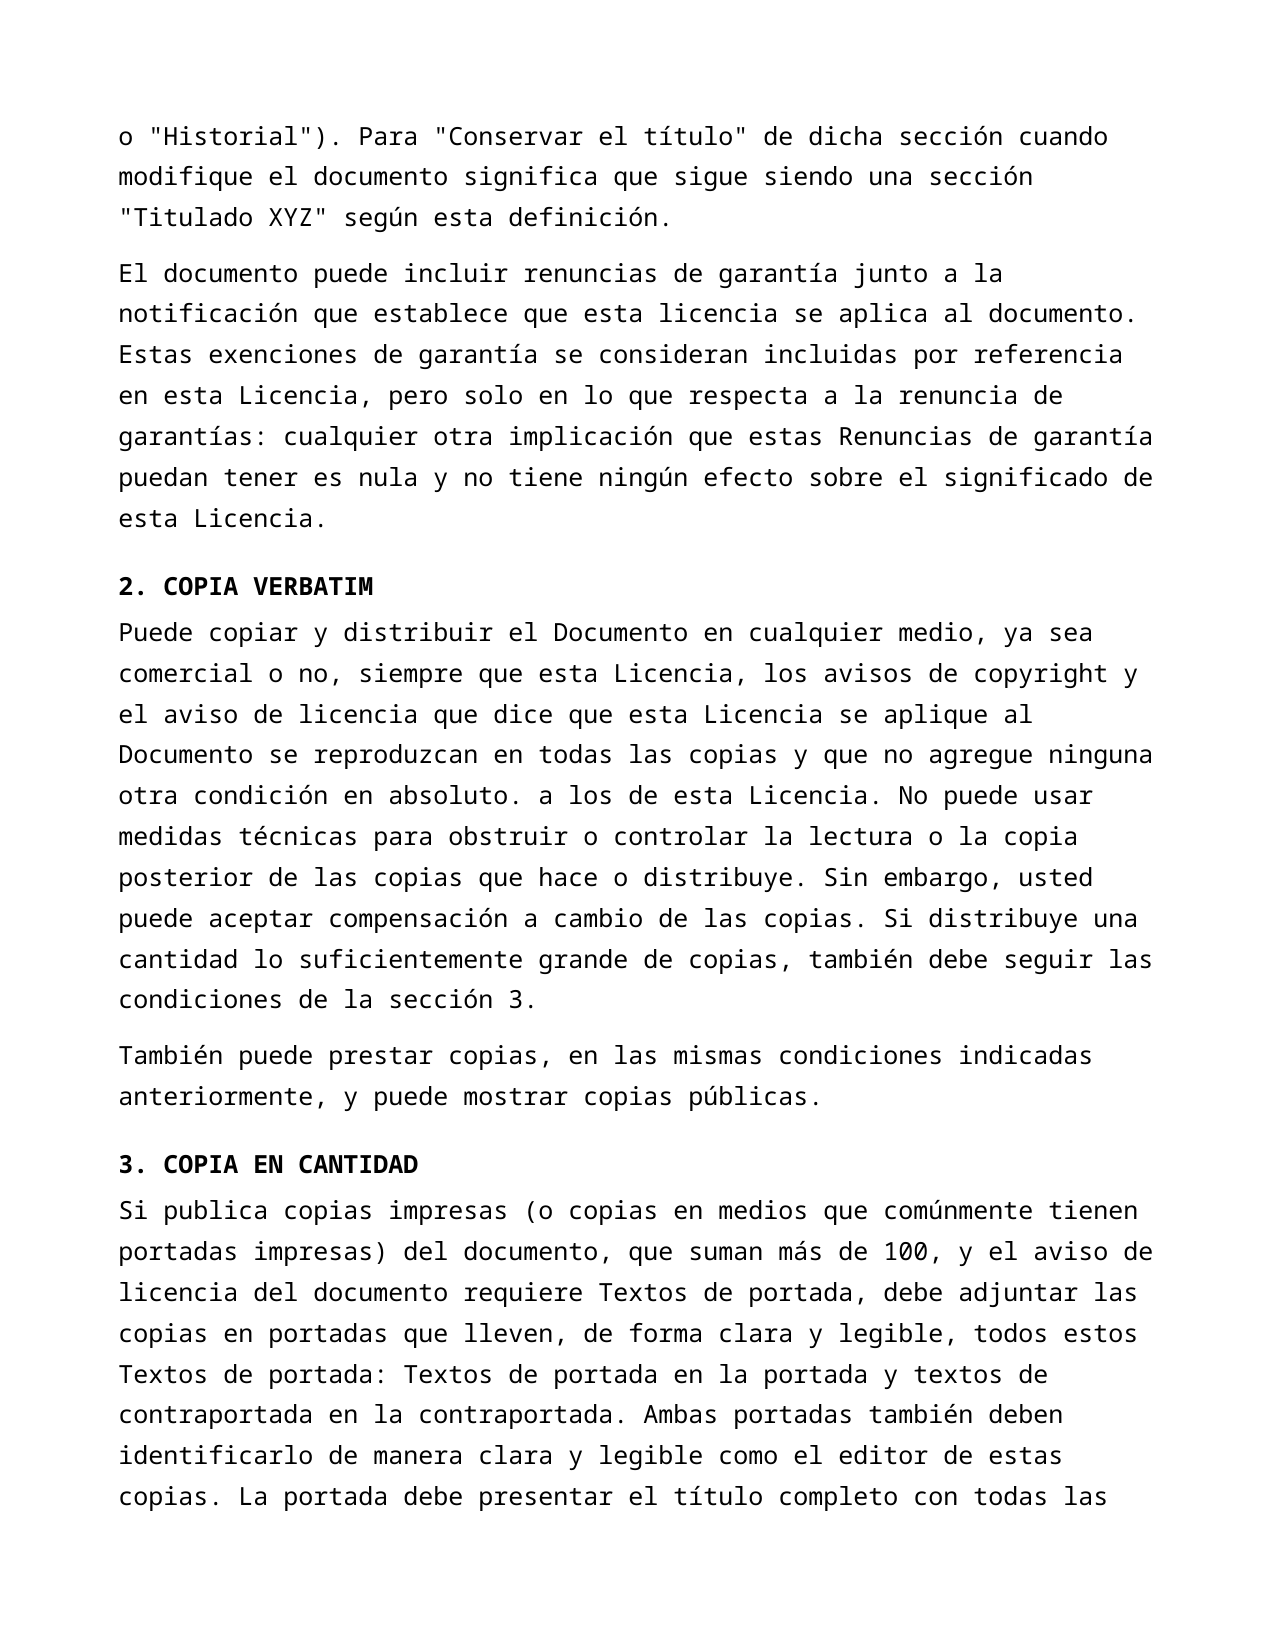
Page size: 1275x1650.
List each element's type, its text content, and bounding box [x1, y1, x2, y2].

text También puede prestar copias, en las mismas condiciones indicadas anteriormente, y puede mostrar copias públicas. [118, 1038, 1157, 1112]
text Si publica copias impresas (o copias en medios que comúnmente tienen portadas impresas) del documento, que suman más de 100, y el aviso de licencia del documento requiere Textos de portada, debe adjuntar las copias en portadas que lleven, de forma clara y legible, todos estos Textos de portada: Textos de portada en la portada y textos de contraportada en la contraportada. Ambas portadas también deben identificarlo de manera clara y legible como el editor de estas copias. La portada debe presentar el título completo con todas las [118, 1193, 1157, 1513]
text El documento puede incluir renuncias de garantía junto a la notificación que establece que esta licencia se aplica al documento. Estas exenciones de garantía se consideran incluidas por referencia en esta Licencia, pero solo en lo que respecta a la renuncia de garantías: cualquier otra implicación que estas Renuncias de garantía puedan tener es nula y no tiene ningún efecto sobre el significado de esta Licencia. [118, 255, 1157, 534]
text Puede copiar y distribuir el Documento en cualquier medio, ya sea comercial o no, siempre que esta Licencia, los avisos de copyright y el aviso de licencia que dice que esta Licencia se aplique al Documento se reproduzcan en todas las copias y que no agregue ninguna otra condición en absoluto. a los de esta Licencia. No puede usar medidas técnicas para obstruir o controlar la lectura o la copia posterior de las copias que hace o distribuye. Sin embargo, usted puede aceptar compensación a cambio de las copias. Si distribuye una cantidad lo suficientemente grande de copias, también debe seguir las condiciones de la sección 3. [118, 615, 1157, 1016]
subtitle 3. COPIA EN CANTIDAD [118, 1146, 1157, 1180]
text o "Historial"). Para "Conservar el título" de dicha sección cuando modifique el documento significa que sigue siendo una sección "Titulado XYZ" según esta definición. [118, 118, 1157, 234]
subtitle 2. COPIA VERBATIM [118, 568, 1157, 602]
